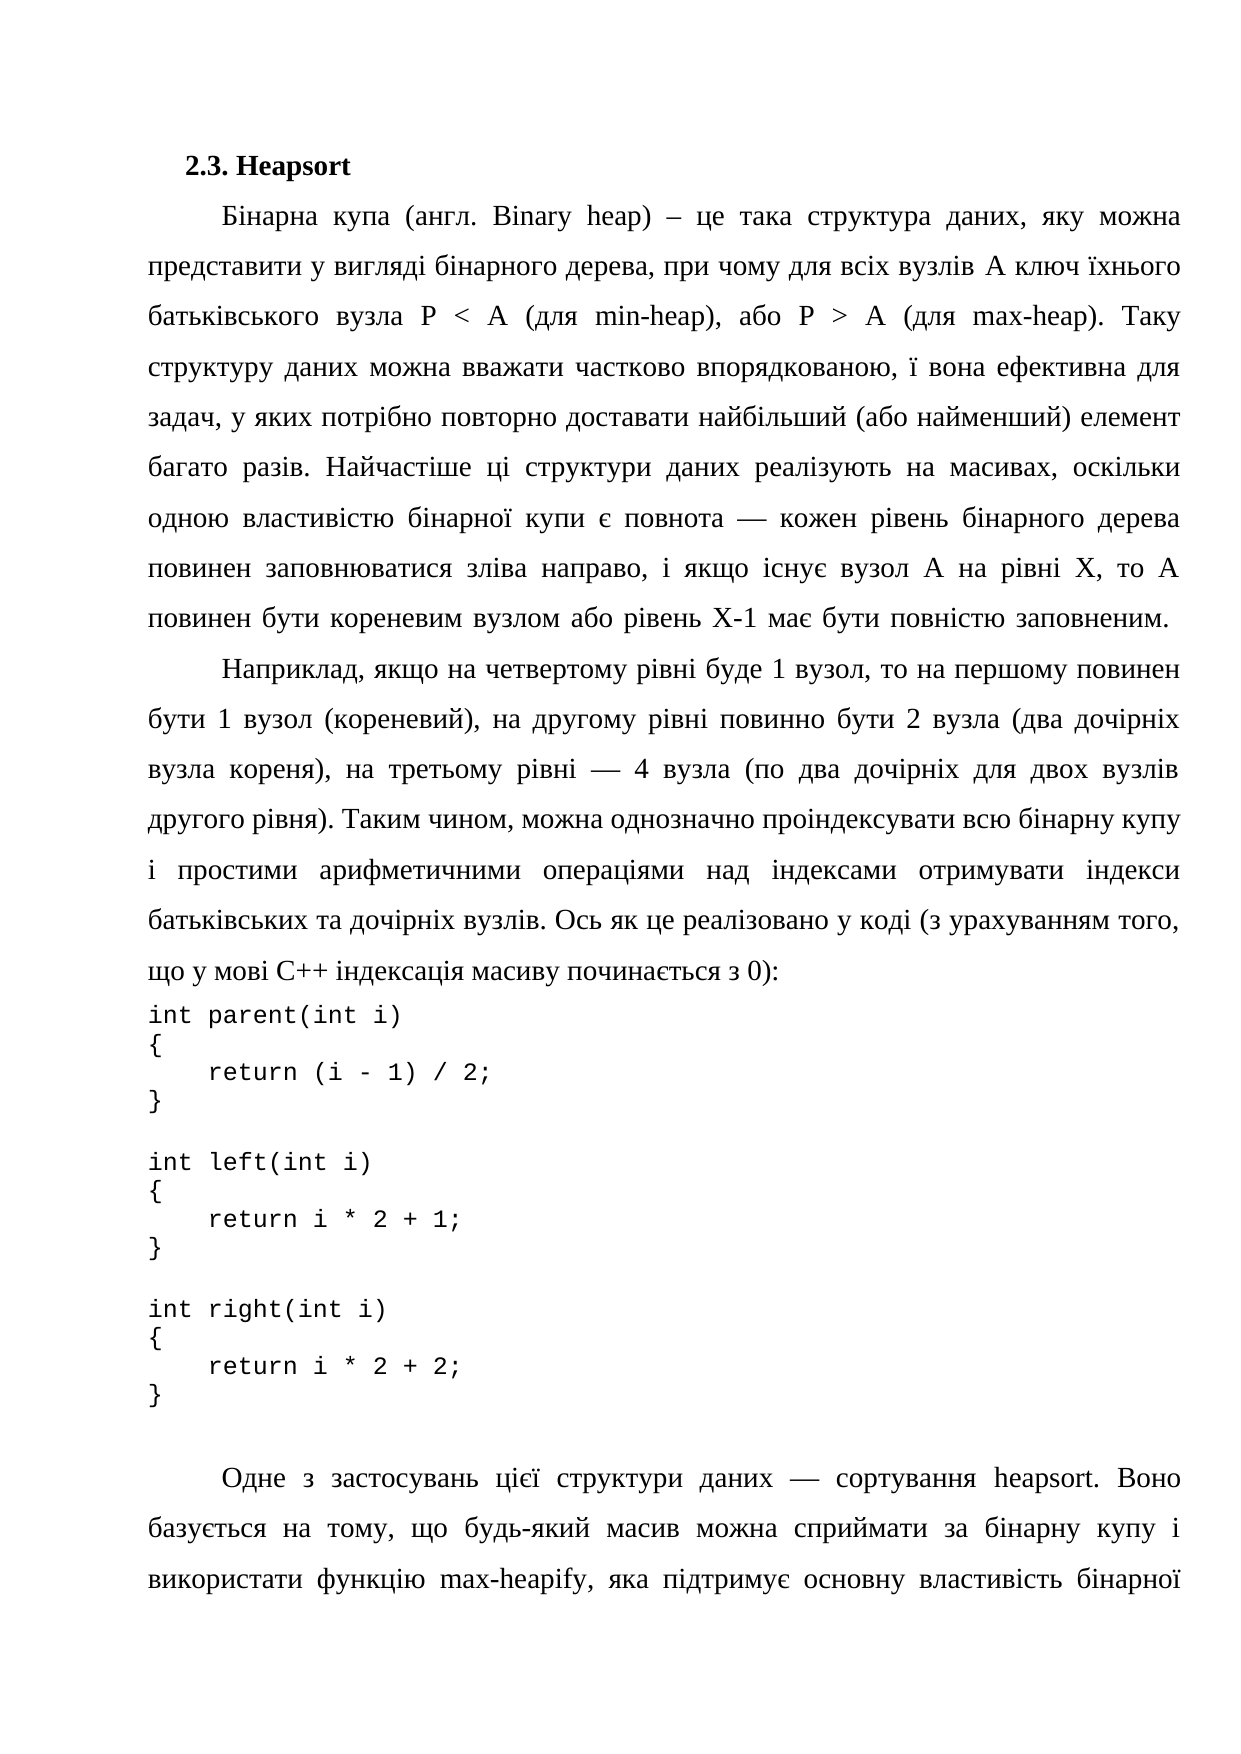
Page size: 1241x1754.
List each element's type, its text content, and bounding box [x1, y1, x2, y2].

text Одне з застосувань цієї структури даних — сортування heapsort. Воно базується на тому, що будь-який масив можна сприймати за бінарну купу і використати функцію max-heapify, яка підтримує основну властивість бінарної [148, 1460, 1181, 1594]
text Бінарна купа (англ. Binary heap) – це така структура даних, яку можна представити у вигляді бінарного дерева, при чому для всіх вузлів A ключ їхнього батьківського вузла P < A (для min-heap), або P > A (для max-heap). Таку структуру даних можна вважати частково впорядкованою, ї вона ефективна для задач, у яких потрібно повторно доставати найбільший (або найменший) елемент багато разів. Найчастіше ці структури даних реалізують на масивах, оскільки одною властивістю бінарної купи є повнота — кожен рівень бінарного дерева повинен заповнюватися зліва направо, і якщо існує вузол А на рівні Х, то А повинен бути кореневим вузлом або рівень Х-1 має бути повністю заповненим. Наприклад, якщо на четвертому рівні буде 1 вузол, то на першому повинен бути 1 вузол (кореневий), на другому рівні повинно бути 2 вузла (два дочірніх вузла кореня), на третьому рівні — 4 вузла (по два дочірніх для двох вузлів другого рівня). Таким чином, можна однозначно проіндексувати всю бінарну купу і простими арифметичними операціями над індексами отримувати індекси батьківських та дочірніх вузлів. Ось як це реалізовано у коді (з урахуванням того, що у мові С++ індексація масиву починається з 0): [148, 198, 1181, 986]
text int parent(int i) { return (i - 1) / 2; } int left(int i) { return i * 2 + 1; } int right(int i) { return i * 2 + 2; } [148, 1003, 1181, 1410]
subtitle 2.3. Heapsort [148, 148, 1181, 181]
